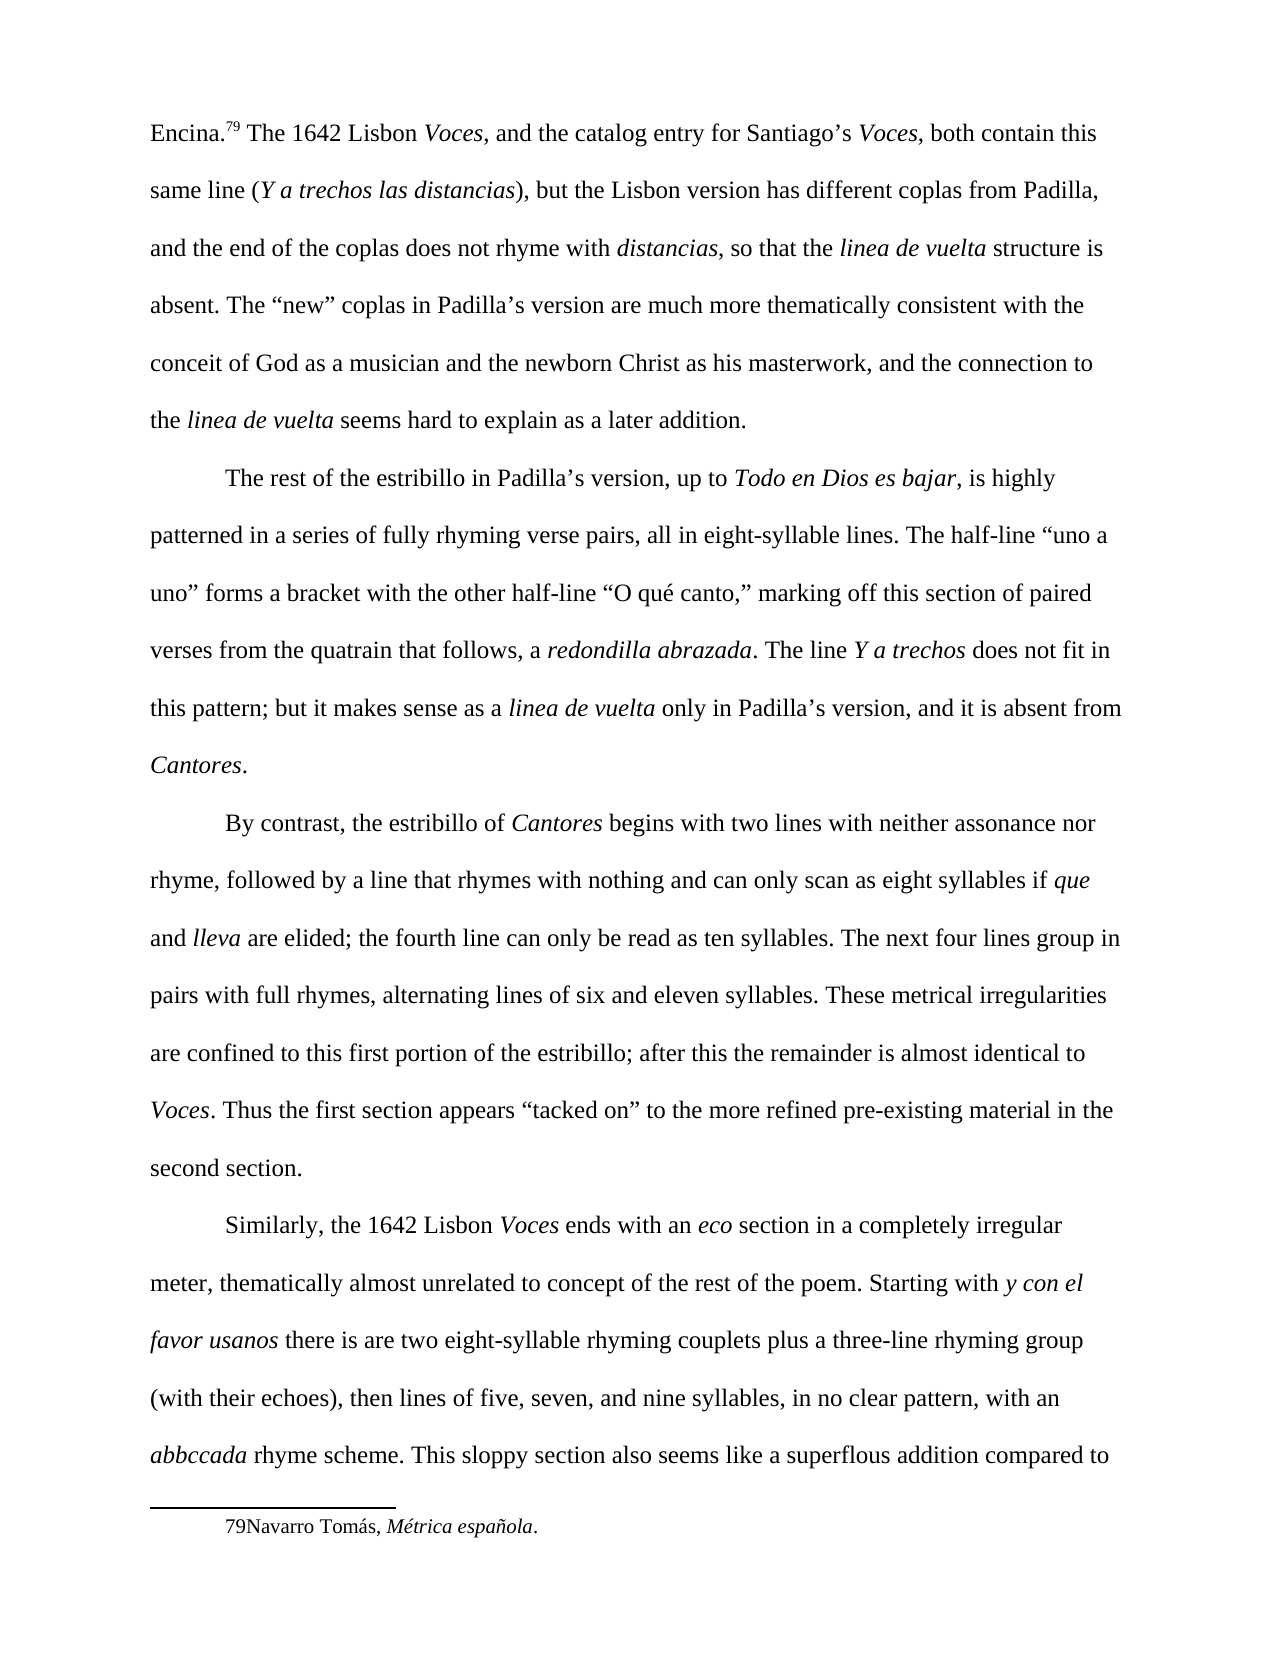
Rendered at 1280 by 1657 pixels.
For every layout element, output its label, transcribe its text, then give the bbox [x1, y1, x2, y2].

text The metrical patterning of the three texts also suggests that Padilla’s version reflects an earlier stage of the tradition. First, Padilla’s text features a respuesta section: this structure was more commonly used in villancicos before 1640, though Padilla, now in his senior years, continued to use the form in the 1650s. Second and most crucially, the line Y a trechos las distancias at the beginning of the estribillo serves as a linea de vuelta (hinge line) in Padilla’s text: it connects to the end of the coplas (de un hombre y Dios consonancias) and rhymes when the estribillo is repeated after that verse. The linea de vuelta was a holdover from the rather different structure of the courtly villancicos of the sixteenth century, such as those set by Juan del Encina. The 1642 Lisbon Voces, and the catalog entry for Santiago’s Voces, both contain this same line (Y a trechos las distancias), but the Lisbon version has different coplas from Padilla, and the end of the coplas does not rhyme with distancias, so that the linea de vuelta structure is absent. The “new” coplas in Padilla’s version are much more thematically consistent with the conceit of God as a musician and the newborn Christ as his masterwork, and the connection to the linea de vuelta seems hard to explain as a later addition. [150, 118, 1130, 434]
text Navarro Tomás, Métrica española. [150, 1514, 1130, 1538]
text By contrast, the estribillo of Cantores begins with two lines with neither assonance nor rhyme, followed by a line that rhymes with nothing and can only scan as eight syllables if que and lleva are elided; the fourth line can only be read as ten syllables. The next four lines group in pairs with full rhymes, alternating lines of six and eleven syllables. These metrical irregularities are confined to this first portion of the estribillo; after this the remainder is almost identical to Voces. Thus the first section appears “tacked on” to the more refined pre-existing material in the second section. [150, 808, 1130, 1182]
text The rest of the estribillo in Padilla’s version, up to Todo en Dios es bajar, is highly patterned in a series of fully rhyming verse pairs, all in eight-syllable lines. The half-line “uno a uno” forms a bracket with the other half-line “O qué canto,” marking off this section of paired verses from the quatrain that follows, a redondilla abrazada. The line Y a trechos does not fit in this pattern; but it makes sense as a linea de vuelta only in Padilla’s version, and it is absent from Cantores. [150, 463, 1130, 779]
text Similarly, the 1642 Lisbon Voces ends with an eco section in a completely irregular meter, thematically almost unrelated to concept of the rest of the poem. Starting with y con el favor usanos there is are two eight-syllable rhyming couplets plus a three-line rhyming group (with their echoes), then lines of five, seven, and nine syllables, in no clear pattern, with an abbccada rhyme scheme. This sloppy section also seems like a superflous addition compared to [150, 1211, 1130, 1469]
